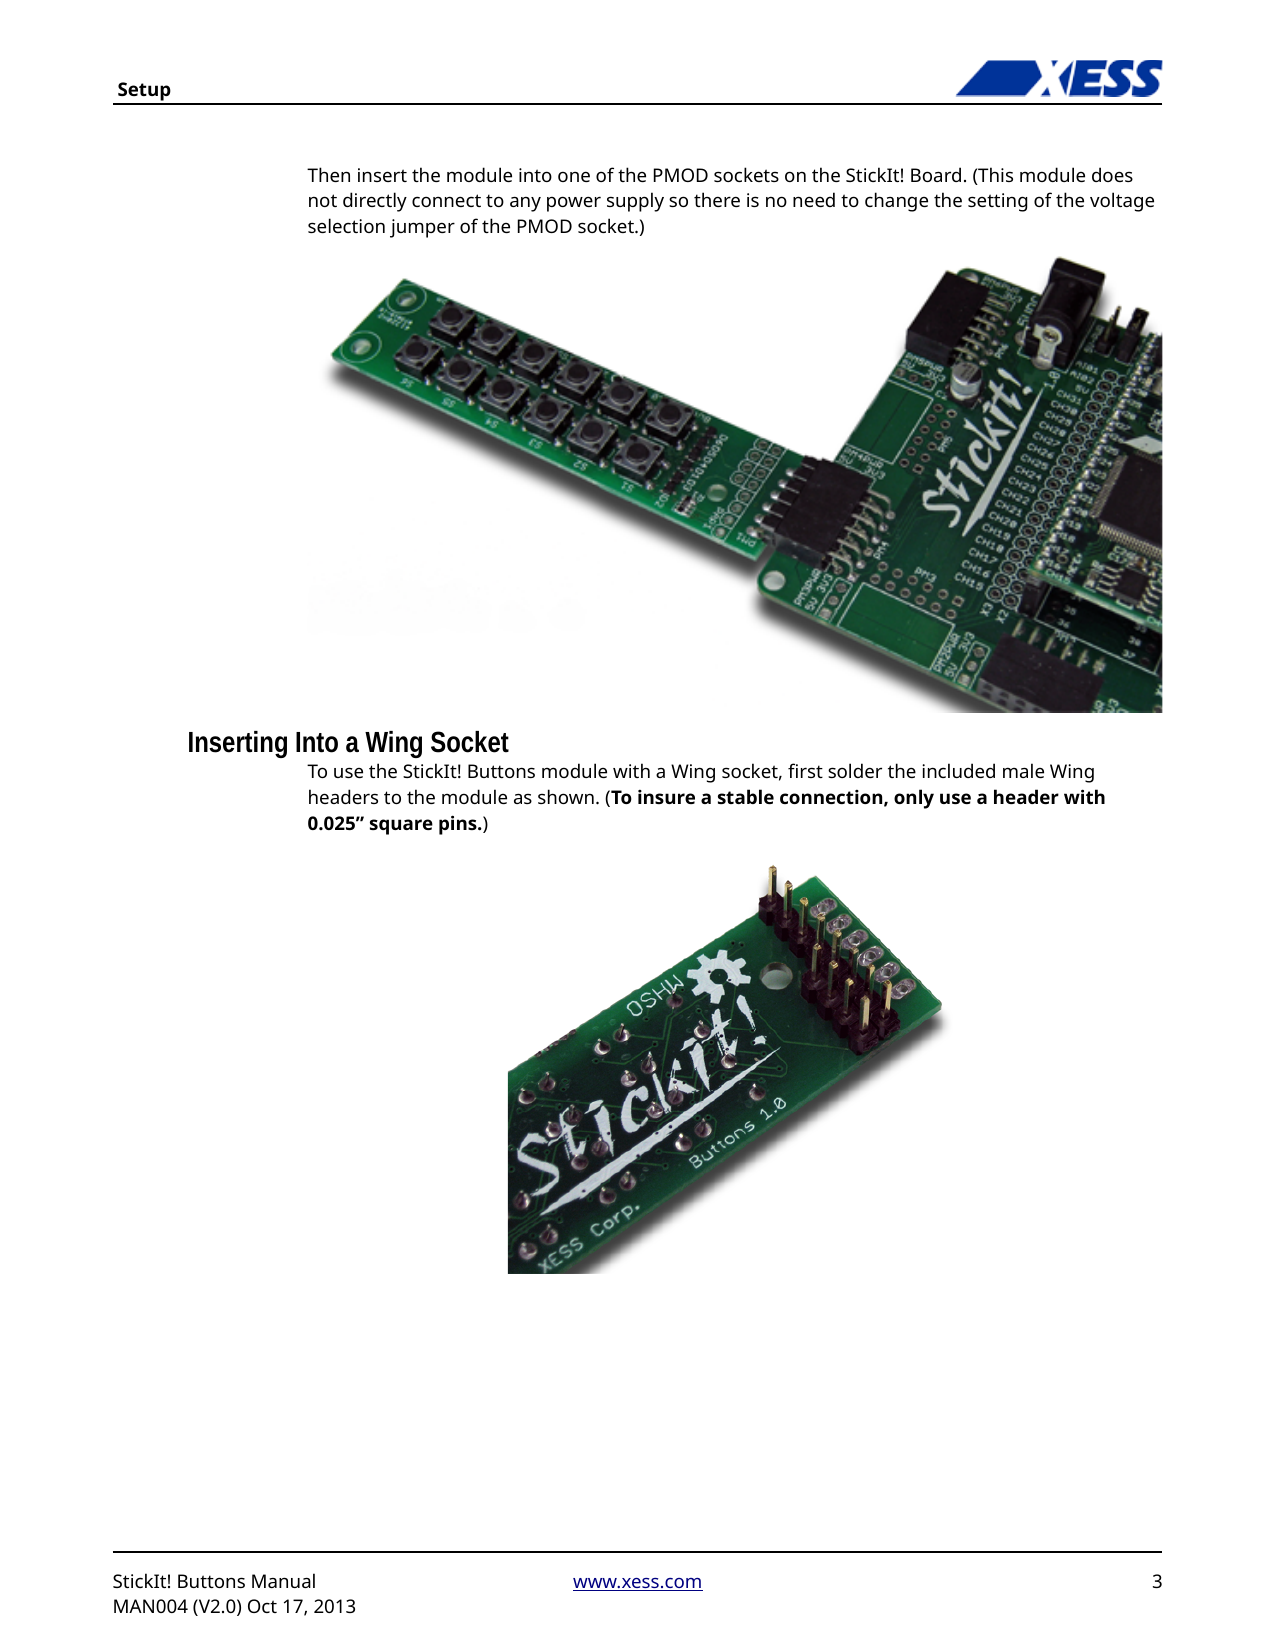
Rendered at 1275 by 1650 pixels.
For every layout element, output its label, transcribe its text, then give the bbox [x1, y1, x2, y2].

subtitle Inserting Into a Wing Socket [187, 725, 1162, 759]
text Then insert the module into one of the PMOD sockets on the StickIt! Board. (This module does not directly connect to any power supply so there is no need to change the setting of the voltage selection jumper of the PMOD socket.) [307, 162, 1162, 238]
picture [307, 251, 1163, 713]
picture [955, 60, 1163, 97]
picture [507, 847, 963, 1274]
text To use the StickIt! Buttons module with a Wing socket, first solder the included male Wing headers to the module as shown. (To insure a stable connection, only use a header with 0.025” square pins.) [307, 759, 1162, 835]
